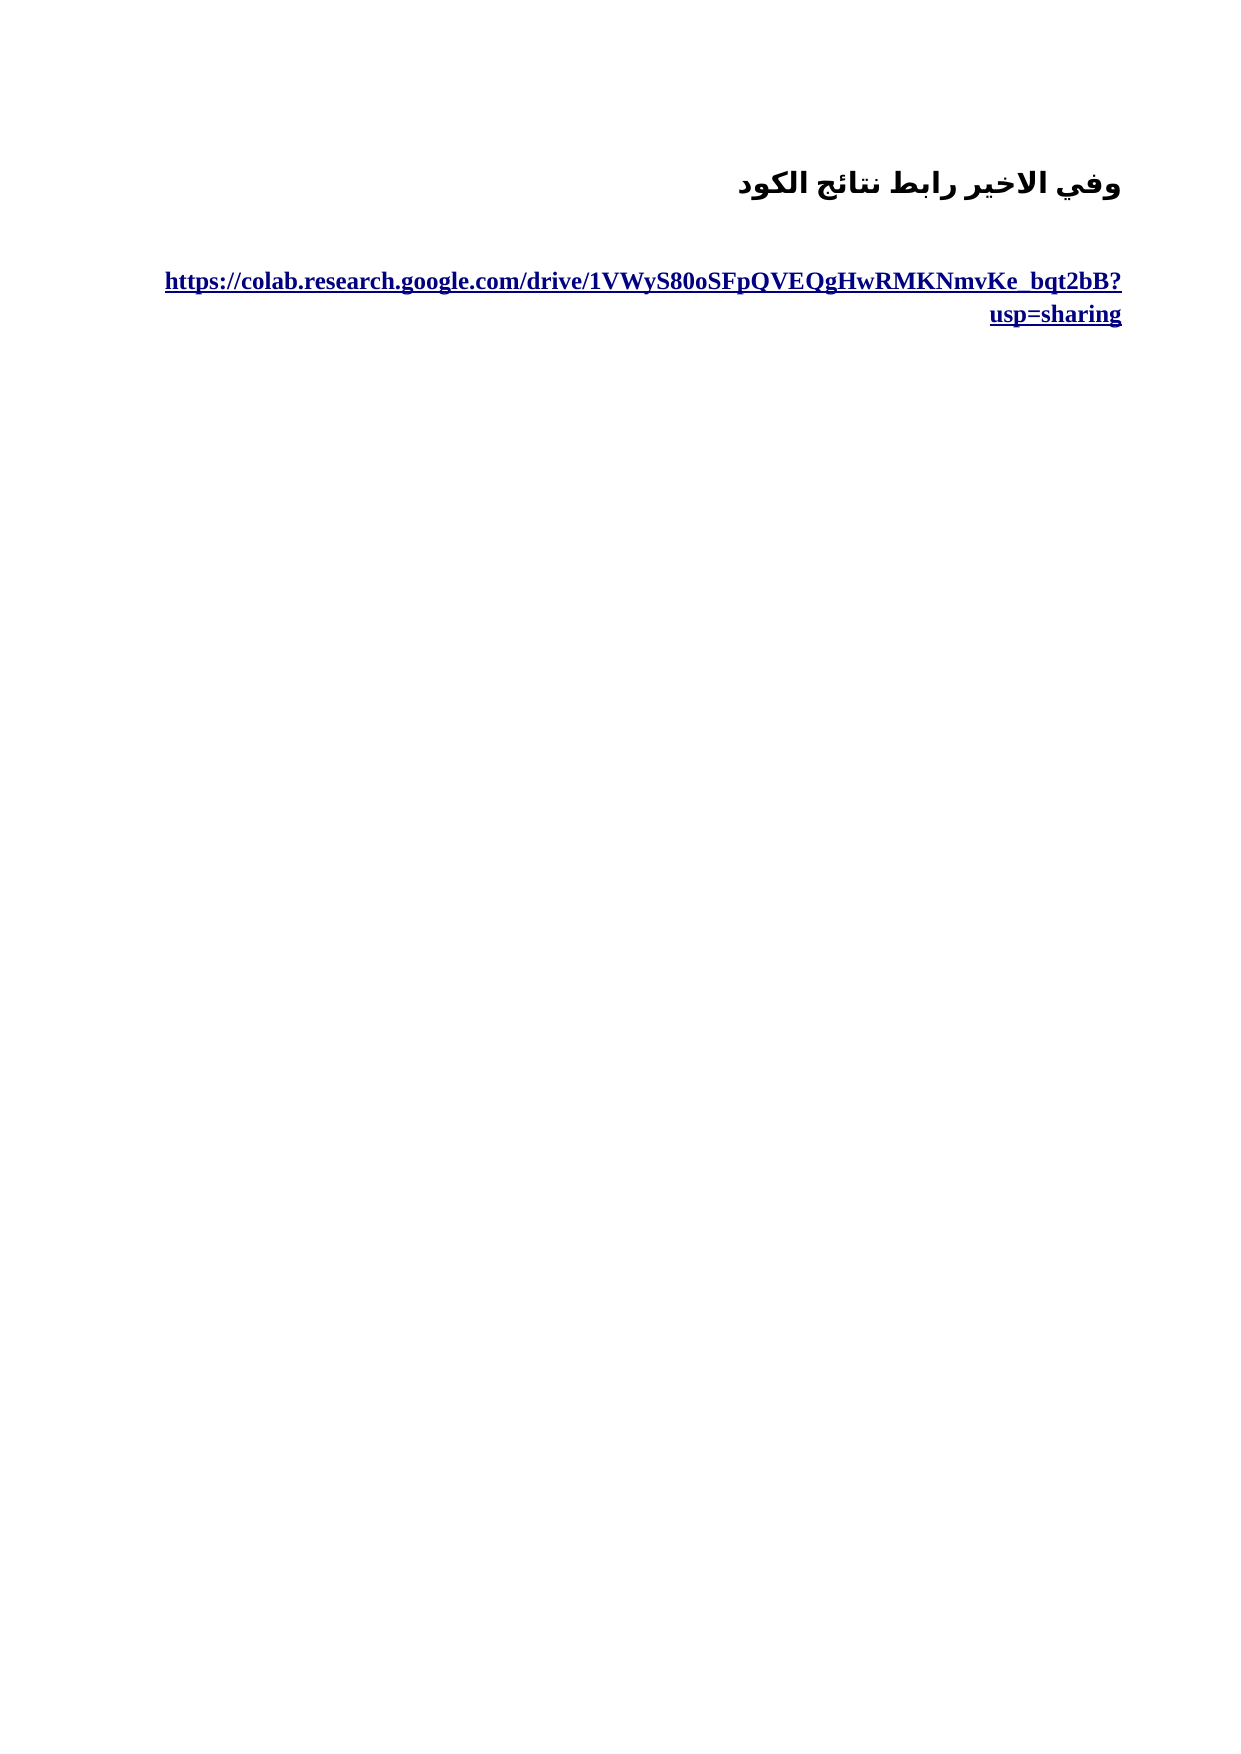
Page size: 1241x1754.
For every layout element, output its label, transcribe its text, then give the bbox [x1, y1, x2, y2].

text وفي الاخير رابط نتائج الكود [118, 166, 1122, 199]
text https://colab.research.google.com/drive/1VWyS80oSFpQVEQgHwRMKNmvKe_bqt2bB?usp=sharing [118, 266, 1122, 328]
